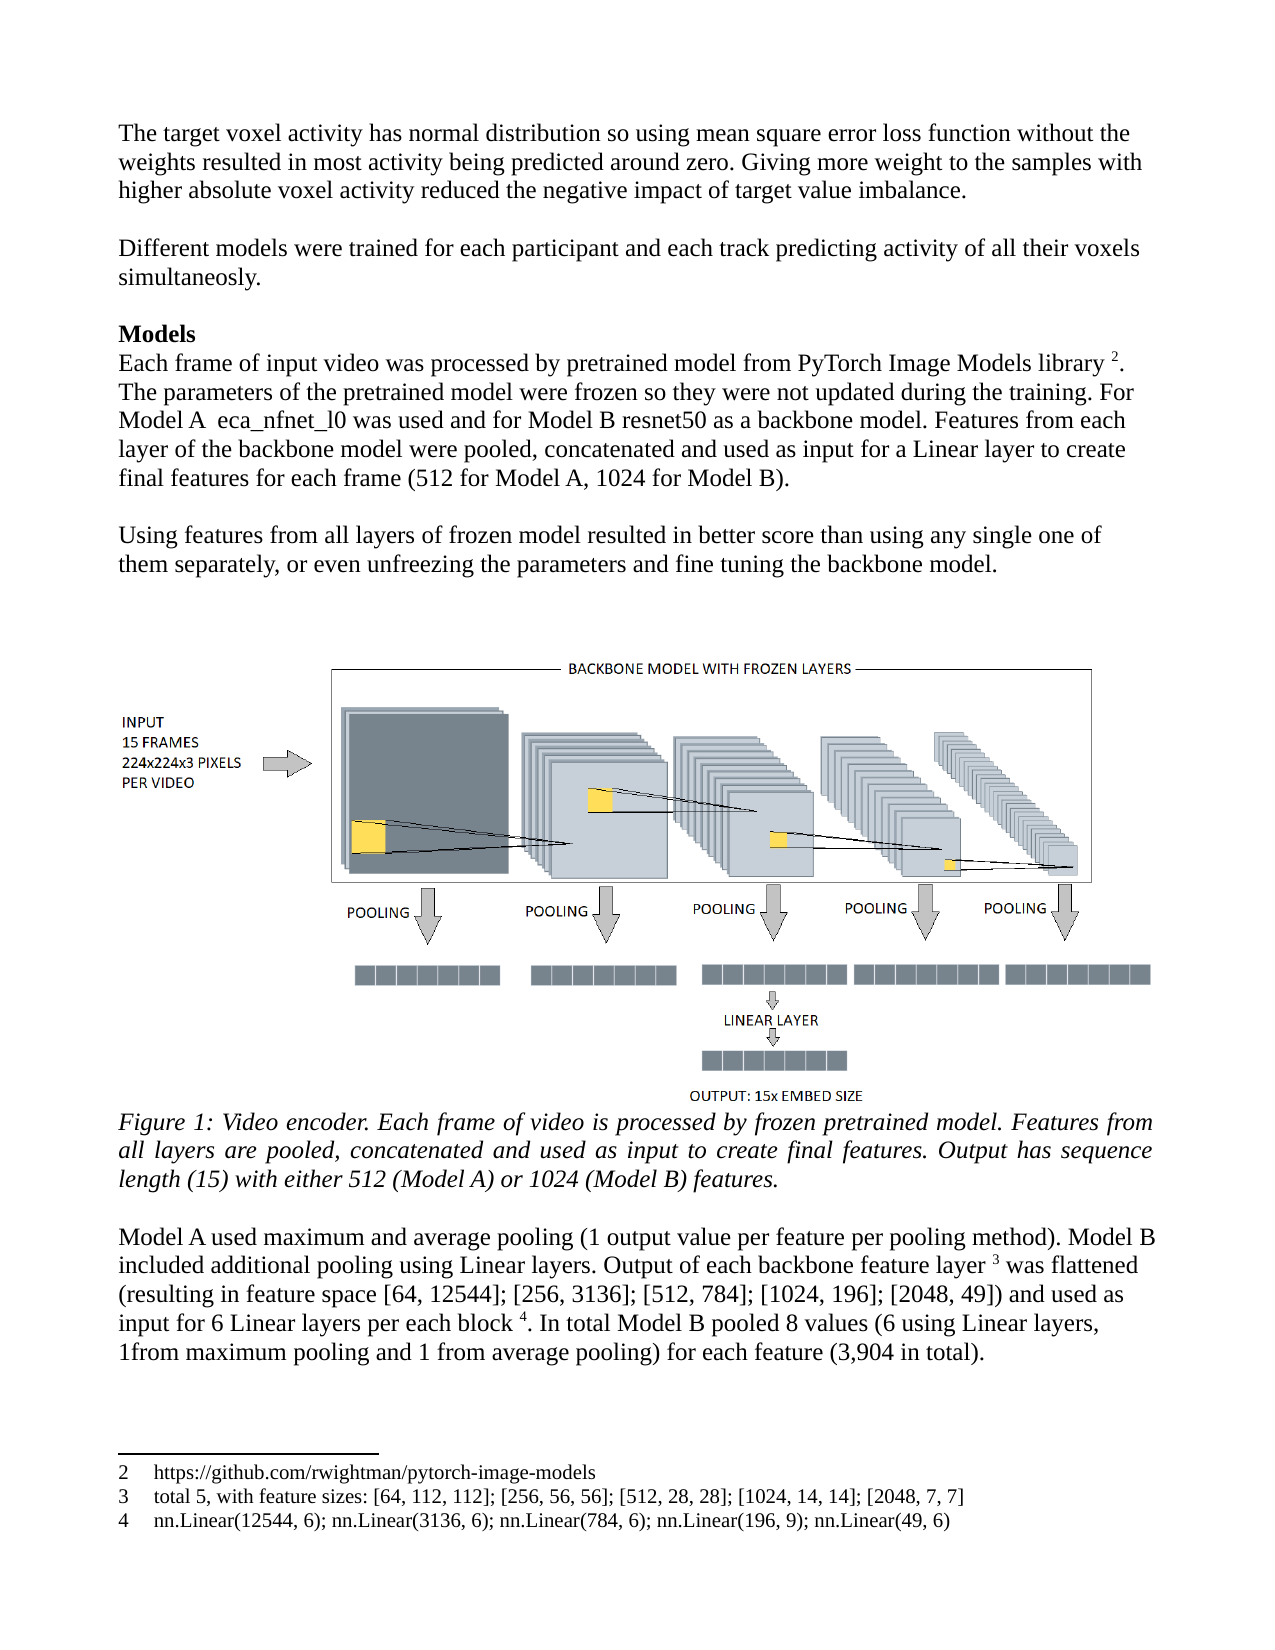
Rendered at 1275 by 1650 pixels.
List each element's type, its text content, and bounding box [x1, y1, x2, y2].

text Different models were trained for each participant and each track predicting activity of all their voxels simultaneosly. [118, 233, 1157, 291]
text Using features from all layers of frozen model resulted in better score than using any single one of them separately, or even unfreezing the parameters and fine tuning the backbone model. [118, 521, 1157, 578]
text Model A used maximum and average pooling (1 output value per feature per pooling method). Model B included additional pooling using Linear layers. Output of each backbone feature layer was flattened (resulting in feature space [64, 12544]; [256, 3136]; [512, 784]; [1024, 196]; [2048, 49]) and used as input for 6 Linear layers per each block . In total Model B pooled 8 values (6 using Linear layers, 1from maximum pooling and 1 from average pooling) for each feature (3,904 in total). [118, 1222, 1157, 1366]
text nn.Linear(12544, 6); nn.Linear(3136, 6); nn.Linear(784, 6); nn.Linear(196, 9); nn.Linear(49, 6) [118, 1508, 1157, 1532]
text Figure 1: Video encoder. Each frame of video is processed by frozen pretrained model. Features from all layers are pooled, concatenated and used as input to create final features. Output has sequence length (15) with either 512 (Model A) or 1024 (Model B) features. [118, 1107, 1157, 1193]
picture [118, 648, 1157, 1107]
text Each frame of input video was processed by pretrained model from PyTorch Image Models library . The parameters of the pretrained model were frozen so they were not updated during the training. For Model A eca_nfnet_l0 was used and for Model B resnet50 as a backbone model. Features from each layer of the backbone model were pooled, concatenated and used as input for a Linear layer to create final features for each frame (512 for Model A, 1024 for Model B). [118, 348, 1157, 492]
text https://github.com/rwightman/pytorch-image-models [118, 1460, 1157, 1484]
text total 5, with feature sizes: [64, 112, 112]; [256, 56, 56]; [512, 28, 28]; [1024, 14, 14]; [2048, 7, 7] [118, 1484, 1157, 1508]
text The target voxel activity has normal distribution so using mean square error loss function without the weights resulted in most activity being predicted around zero. Giving more weight to the samples with higher absolute voxel activity reduced the negative impact of target value imbalance. [118, 118, 1157, 204]
text Models [118, 319, 1157, 348]
